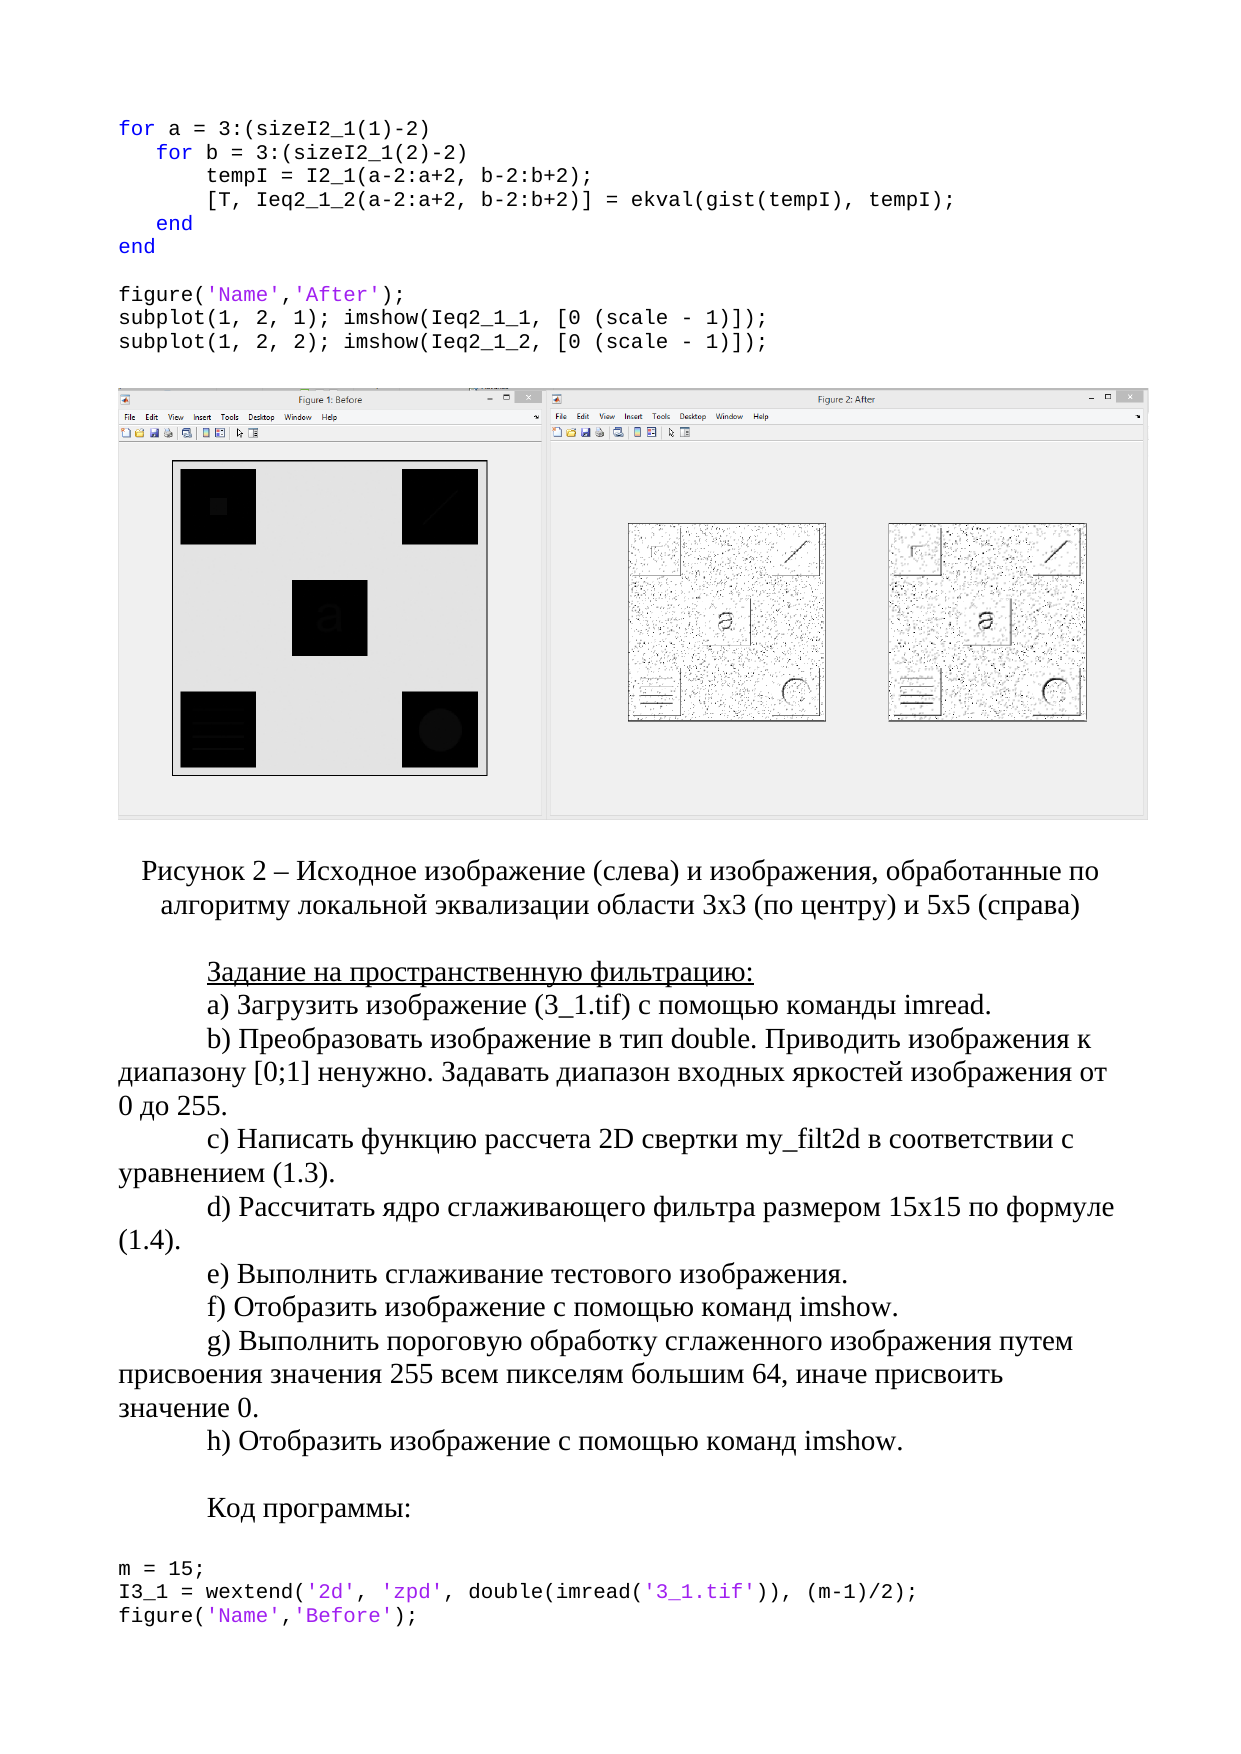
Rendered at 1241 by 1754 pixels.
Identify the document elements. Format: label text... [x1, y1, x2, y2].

text Рисунок 2 – Исходное изображение (слева) и изображения, обработанные по алгоритму локальной эквализации области 3x3 (по центру) и 5x5 (справа) [118, 853, 1122, 920]
text tempI = I2_1(a-2:a+2, b-2:b+2); [118, 165, 1122, 189]
text b) Преобразовать изображение в тип double. Приводить изображения к диапазону [0;1] ненужно. Задавать диапазон входных яркостей изображения от 0 до 255. [118, 1021, 1122, 1122]
text g) Выполнить пороговую обработку сглаженного изображения путем присвоения значения 255 всем пикселям большим 64, иначе присвоить значение 0. [118, 1323, 1122, 1423]
text m = 15; [118, 1558, 1122, 1581]
text subplot(1, 2, 1); imshow(Ieq2_1_1, [0 (scale - 1)]); [118, 307, 1122, 331]
text end [118, 213, 1122, 236]
text Код программы: [118, 1491, 1122, 1524]
text d) Рассчитать ядро сглаживающего фильтра размером 15x15 по формуле (1.4). [118, 1189, 1122, 1256]
text for a = 3:(sizeI2_1(1)-2) [118, 118, 1122, 142]
text I3_1 = wextend('2d', 'zpd', double(imread('3_1.tif')), (m-1)/2); [118, 1581, 1122, 1605]
text e) Выполнить сглаживание тестового изображения. [118, 1256, 1122, 1289]
text end [118, 236, 1122, 260]
text figure('Name','Before'); [118, 1605, 1122, 1629]
text subplot(1, 2, 2); imshow(Ieq2_1_2, [0 (scale - 1)]); [118, 331, 1122, 354]
text h) Отобразить изображение с помощью команд imshow. [118, 1423, 1122, 1457]
text figure('Name','After'); [118, 284, 1122, 307]
text for b = 3:(sizeI2_1(2)-2) [118, 142, 1122, 165]
text c) Написать функцию рассчета 2D свертки my_filt2d в соответствии с уравнением (1.3). [118, 1122, 1122, 1189]
picture [118, 388, 1149, 820]
text [T, Ieq2_1_2(a-2:a+2, b-2:b+2)] = ekval(gist(tempI), tempI); [118, 189, 1122, 213]
text a) Загрузить изображение (3_1.tif) с помощью команды imread. [118, 987, 1122, 1021]
text f) Отобразить изображение с помощью команд imshow. [118, 1289, 1122, 1323]
text Задание на пространственную фильтрацию: [118, 954, 1122, 987]
